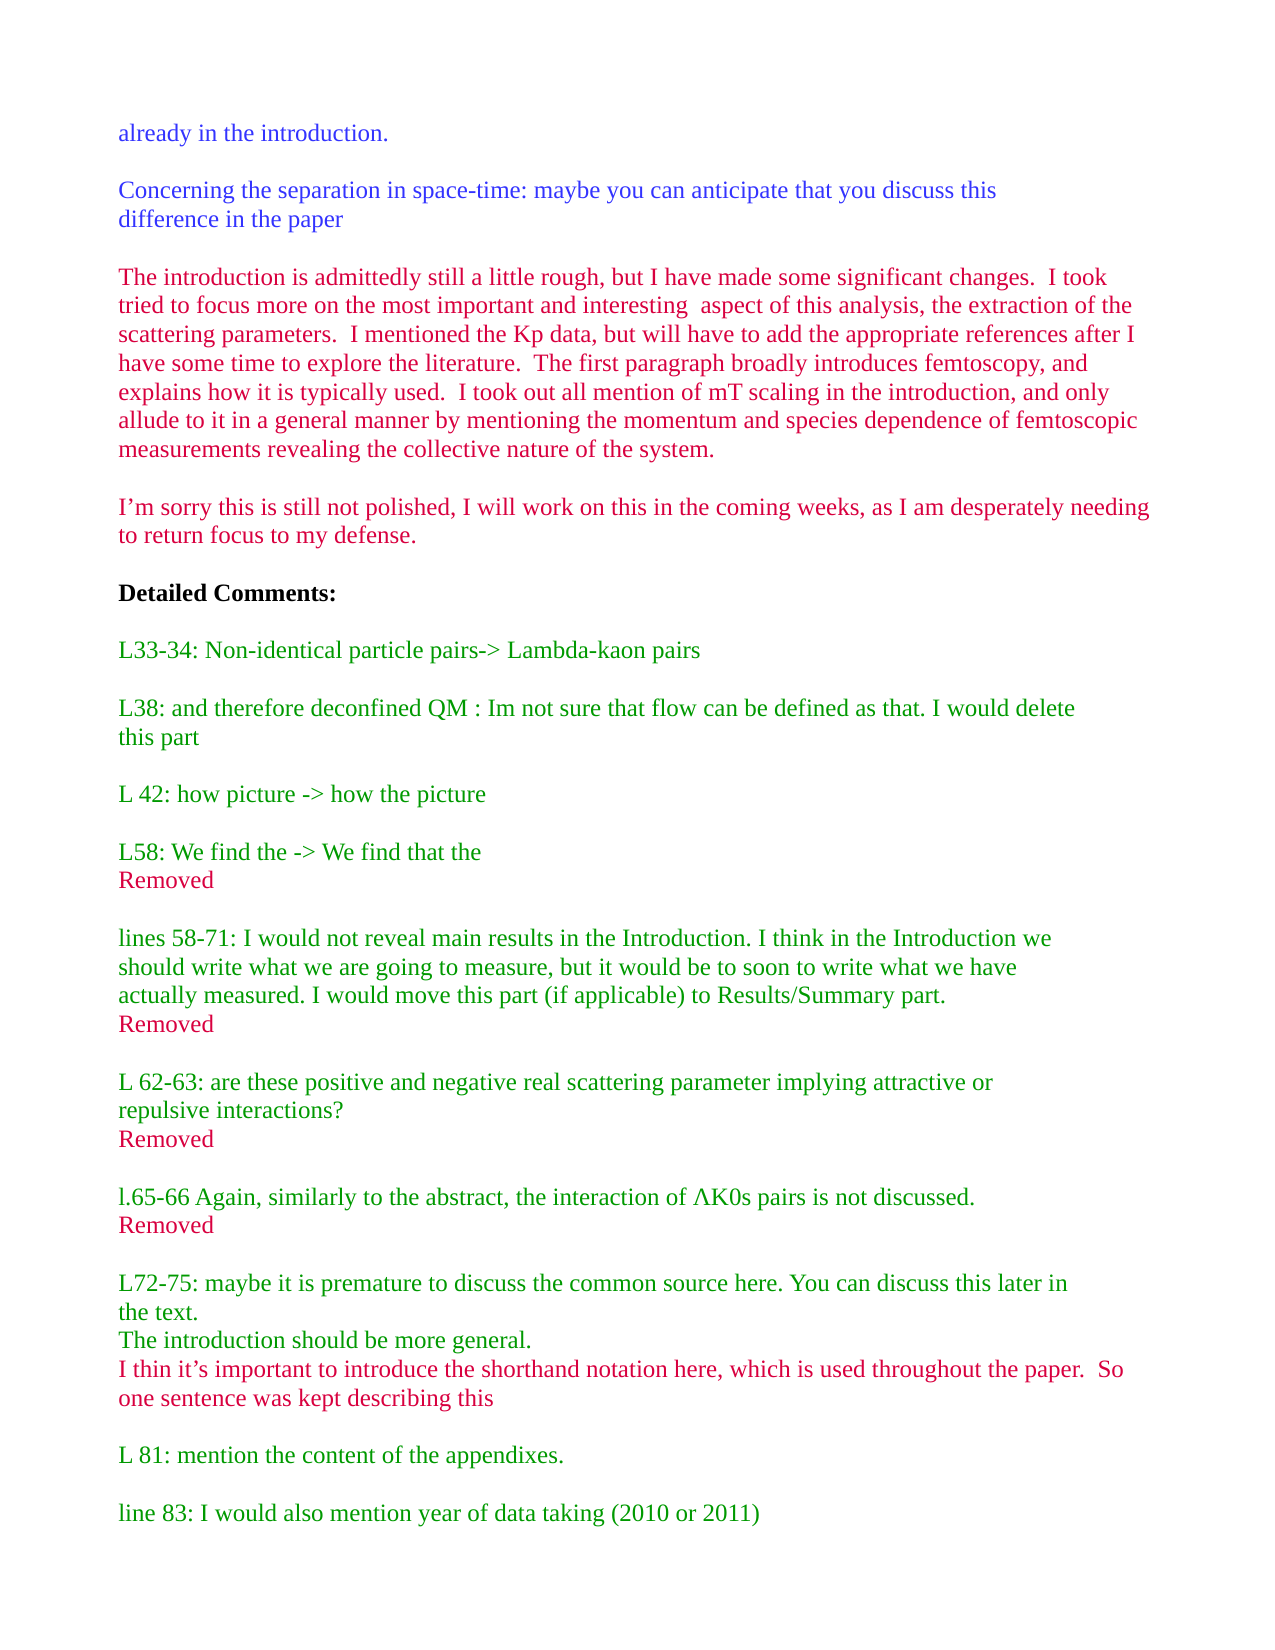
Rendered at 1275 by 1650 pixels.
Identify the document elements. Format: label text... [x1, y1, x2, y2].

text I thin it’s important to introduce the shorthand notation here, which is used throughout the paper. So one sentence was kept describing this [118, 1354, 1157, 1412]
text actually measured. I would move this part (if applicable) to Results/Summary part. [118, 981, 1157, 1009]
text L72-75: maybe it is premature to discuss the common source here. You can discuss this later in [118, 1268, 1157, 1297]
text L58: We find the -> We find that the [118, 837, 1157, 866]
text Removed [118, 1211, 1157, 1239]
text L38: and therefore deconfined QM : Im not sure that flow can be defined as that. I would delete [118, 693, 1157, 722]
text should write what we are going to measure, but it would be to soon to write what we have [118, 952, 1157, 981]
text Removed [118, 1009, 1157, 1038]
text I’m sorry this is still not polished, I will work on this in the coming weeks, as I am desperately needing to return focus to my defense. [118, 492, 1157, 549]
text The introduction is admittedly still a little rough, but I have made some significant changes. I took tried to focus more on the most important and interesting aspect of this analysis, the extraction of the scattering parameters. I mentioned the Kp data, but will have to add the appropriate references after I have some time to explore the literature. The first paragraph broadly introduces femtoscopy, and explains how it is typically used. I took out all mention of mT scaling in the introduction, and only allude to it in a general manner by mentioning the momentum and species dependence of femtoscopic measurements revealing the collective nature of the system. [118, 262, 1157, 463]
text L 62-63: are these positive and negative real scattering parameter implying attractive or [118, 1067, 1157, 1096]
text The introduction should be more general. [118, 1326, 1157, 1354]
text the text. [118, 1297, 1157, 1326]
text already in the introduction. [118, 118, 1157, 147]
text lines 58-71: I would not reveal main results in the Introduction. I think in the Introduction we [118, 923, 1157, 952]
text Removed [118, 1124, 1157, 1153]
text line 83: I would also mention year of data taking (2010 or 2011) [118, 1498, 1157, 1527]
text repulsive interactions? [118, 1096, 1157, 1124]
text Concerning the separation in space-time: maybe you can anticipate that you discuss this [118, 176, 1157, 204]
text l.65-66 Again, similarly to the abstract, the interaction of ΛK0s pairs is not discussed. [118, 1182, 1157, 1211]
text L 81: mention the content of the appendixes. [118, 1441, 1157, 1469]
text L 42: how picture -> how the picture [118, 779, 1157, 808]
text Detailed Comments: [118, 578, 1157, 607]
text this part [118, 722, 1157, 751]
text L33-34: Non-identical particle pairs-> Lambda-kaon pairs [118, 636, 1157, 664]
text Removed [118, 866, 1157, 894]
text difference in the paper [118, 204, 1157, 233]
